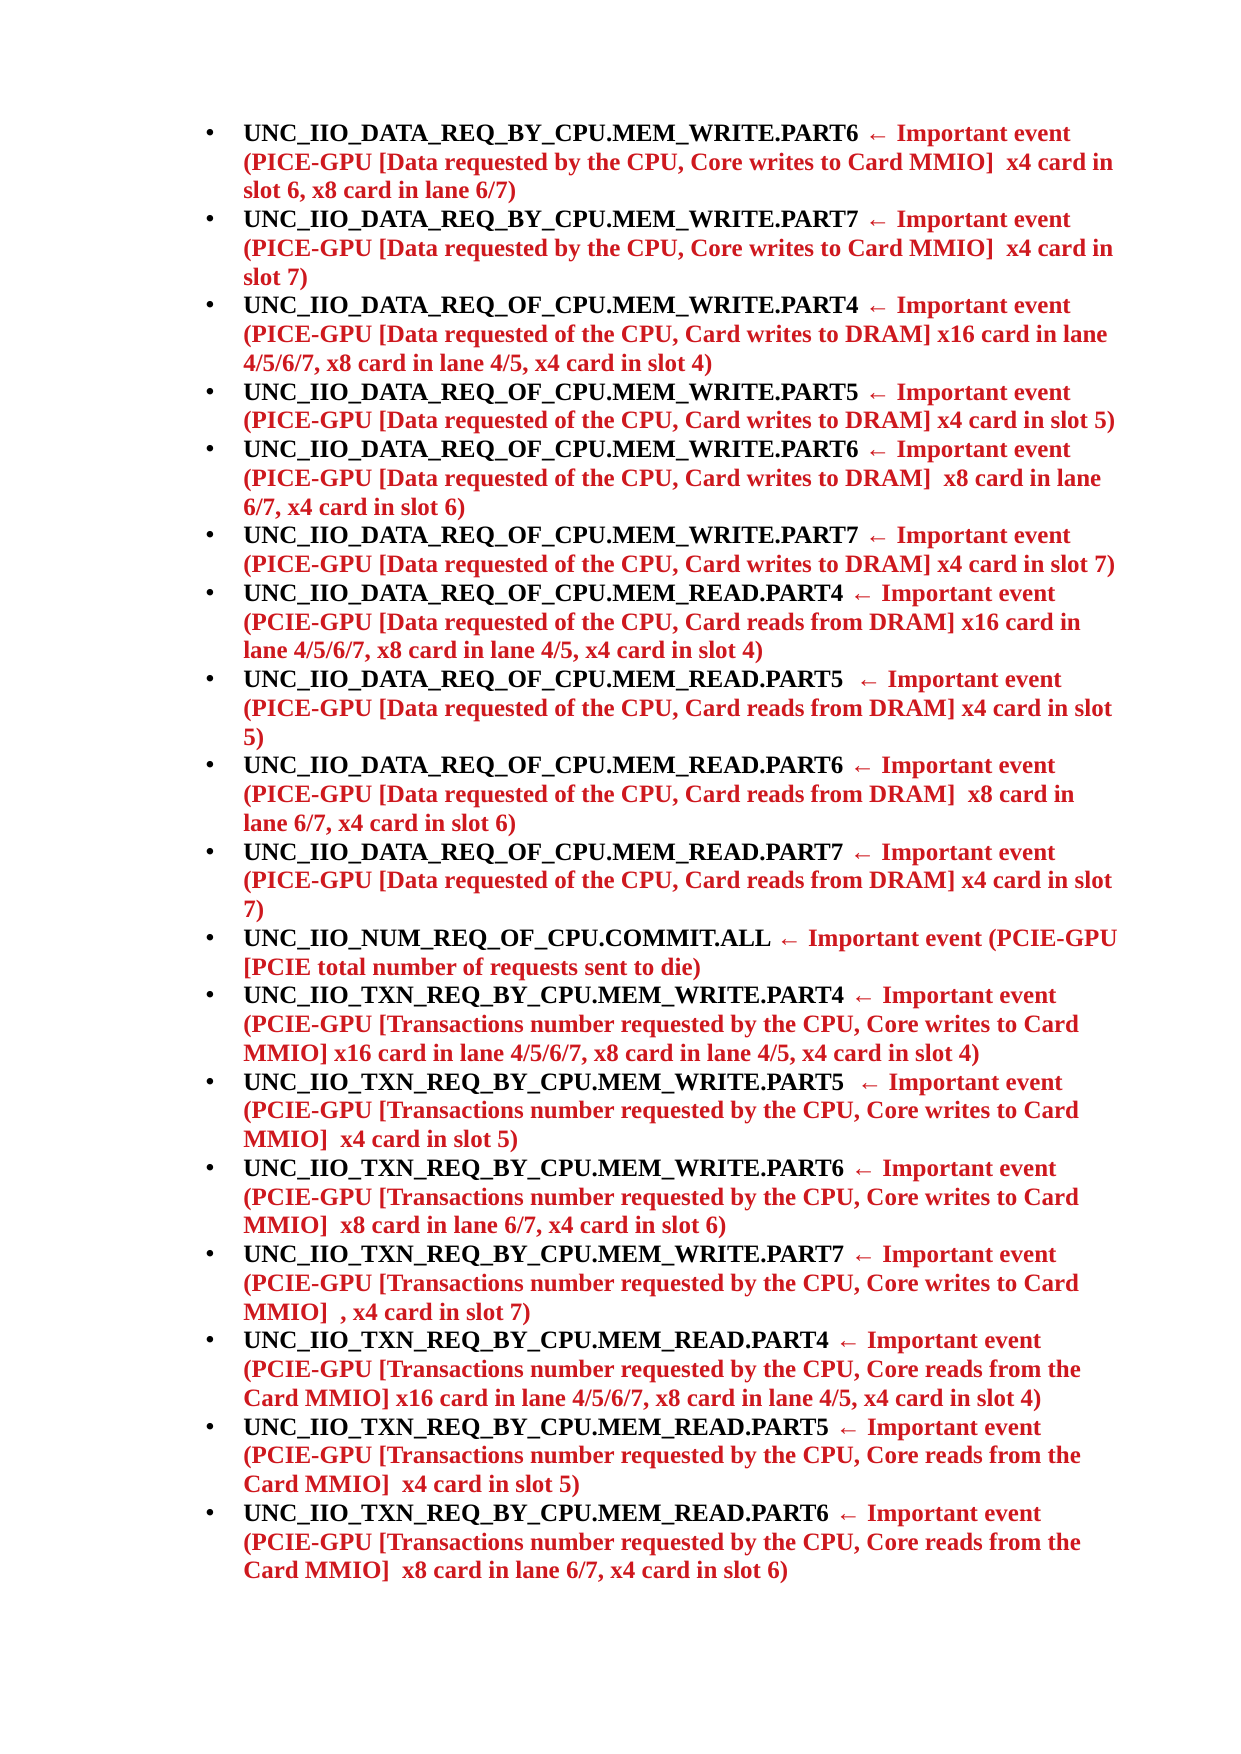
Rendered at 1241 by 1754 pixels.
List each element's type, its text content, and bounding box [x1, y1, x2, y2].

list UNC_IIO_TXN_REQ_BY_CPU.MEM_WRITE.PART5 ← Important event (PCIE-GPU [Transactions number requested by the CPU, Core writes to Card MMIO] x4 card in slot 5) [206, 1067, 1122, 1153]
list UNC_IIO_DATA_REQ_OF_CPU.MEM_READ.PART5 ← Important event (PICE-GPU [Data requested of the CPU, Card reads from DRAM] x4 card in slot 5) [206, 664, 1122, 751]
list UNC_IIO_TXN_REQ_BY_CPU.MEM_READ.PART6 ← Important event (PCIE-GPU [Transactions number requested by the CPU, Core reads from the Card MMIO] x8 card in lane 6/7, x4 card in slot 6) [206, 1498, 1122, 1584]
list UNC_IIO_DATA_REQ_OF_CPU.MEM_READ.PART7 ← Important event (PICE-GPU [Data requested of the CPU, Card reads from DRAM] x4 card in slot 7) [206, 837, 1122, 923]
list UNC_IIO_TXN_REQ_BY_CPU.MEM_WRITE.PART4 ← Important event (PCIE-GPU [Transactions number requested by the CPU, Core writes to Card MMIO] x16 card in lane 4/5/6/7, x8 card in lane 4/5, x4 card in slot 4) [206, 981, 1122, 1067]
list UNC_IIO_DATA_REQ_BY_CPU.MEM_WRITE.PART7 ← Important event (PICE-GPU [Data requested by the CPU, Core writes to Card MMIO] x4 card in slot 7) [206, 204, 1122, 291]
list UNC_IIO_TXN_REQ_BY_CPU.MEM_WRITE.PART6 ← Important event (PCIE-GPU [Transactions number requested by the CPU, Core writes to Card MMIO] x8 card in lane 6/7, x4 card in slot 6) [206, 1153, 1122, 1239]
list UNC_IIO_TXN_REQ_BY_CPU.MEM_READ.PART5 ← Important event (PCIE-GPU [Transactions number requested by the CPU, Core reads from the Card MMIO] x4 card in slot 5) [206, 1412, 1122, 1498]
list UNC_IIO_NUM_REQ_OF_CPU.COMMIT.ALL ← Important event (PCIE-GPU [PCIE total number of requests sent to die) [206, 923, 1122, 981]
list UNC_IIO_DATA_REQ_OF_CPU.MEM_WRITE.PART4 ← Important event (PICE-GPU [Data requested of the CPU, Card writes to DRAM] x16 card in lane 4/5/6/7, x8 card in lane 4/5, x4 card in slot 4) [206, 291, 1122, 377]
list UNC_IIO_DATA_REQ_OF_CPU.MEM_READ.PART6 ← Important event (PICE-GPU [Data requested of the CPU, Card reads from DRAM] x8 card in lane 6/7, x4 card in slot 6) [206, 751, 1122, 837]
list UNC_IIO_DATA_REQ_OF_CPU.MEM_WRITE.PART6 ← Important event (PICE-GPU [Data requested of the CPU, Card writes to DRAM] x8 card in lane 6/7, x4 card in slot 6) [206, 434, 1122, 521]
list UNC_IIO_DATA_REQ_OF_CPU.MEM_WRITE.PART5 ← Important event (PICE-GPU [Data requested of the CPU, Card writes to DRAM] x4 card in slot 5) [206, 377, 1122, 434]
list UNC_IIO_TXN_REQ_BY_CPU.MEM_READ.PART4 ← Important event (PCIE-GPU [Transactions number requested by the CPU, Core reads from the Card MMIO] x16 card in lane 4/5/6/7, x8 card in lane 4/5, x4 card in slot 4) [206, 1326, 1122, 1412]
list UNC_IIO_DATA_REQ_OF_CPU.MEM_READ.PART4 ← Important event (PCIE-GPU [Data requested of the CPU, Card reads from DRAM] x16 card in lane 4/5/6/7, x8 card in lane 4/5, x4 card in slot 4) [206, 578, 1122, 664]
list UNC_IIO_DATA_REQ_OF_CPU.MEM_WRITE.PART7 ← Important event (PICE-GPU [Data requested of the CPU, Card writes to DRAM] x4 card in slot 7) [206, 521, 1122, 578]
list UNC_IIO_DATA_REQ_BY_CPU.MEM_WRITE.PART6 ← Important event (PICE-GPU [Data requested by the CPU, Core writes to Card MMIO] x4 card in slot 6, x8 card in lane 6/7) [206, 118, 1122, 204]
list UNC_IIO_TXN_REQ_BY_CPU.MEM_WRITE.PART7 ← Important event (PCIE-GPU [Transactions number requested by the CPU, Core writes to Card MMIO] , x4 card in slot 7) [206, 1239, 1122, 1326]
